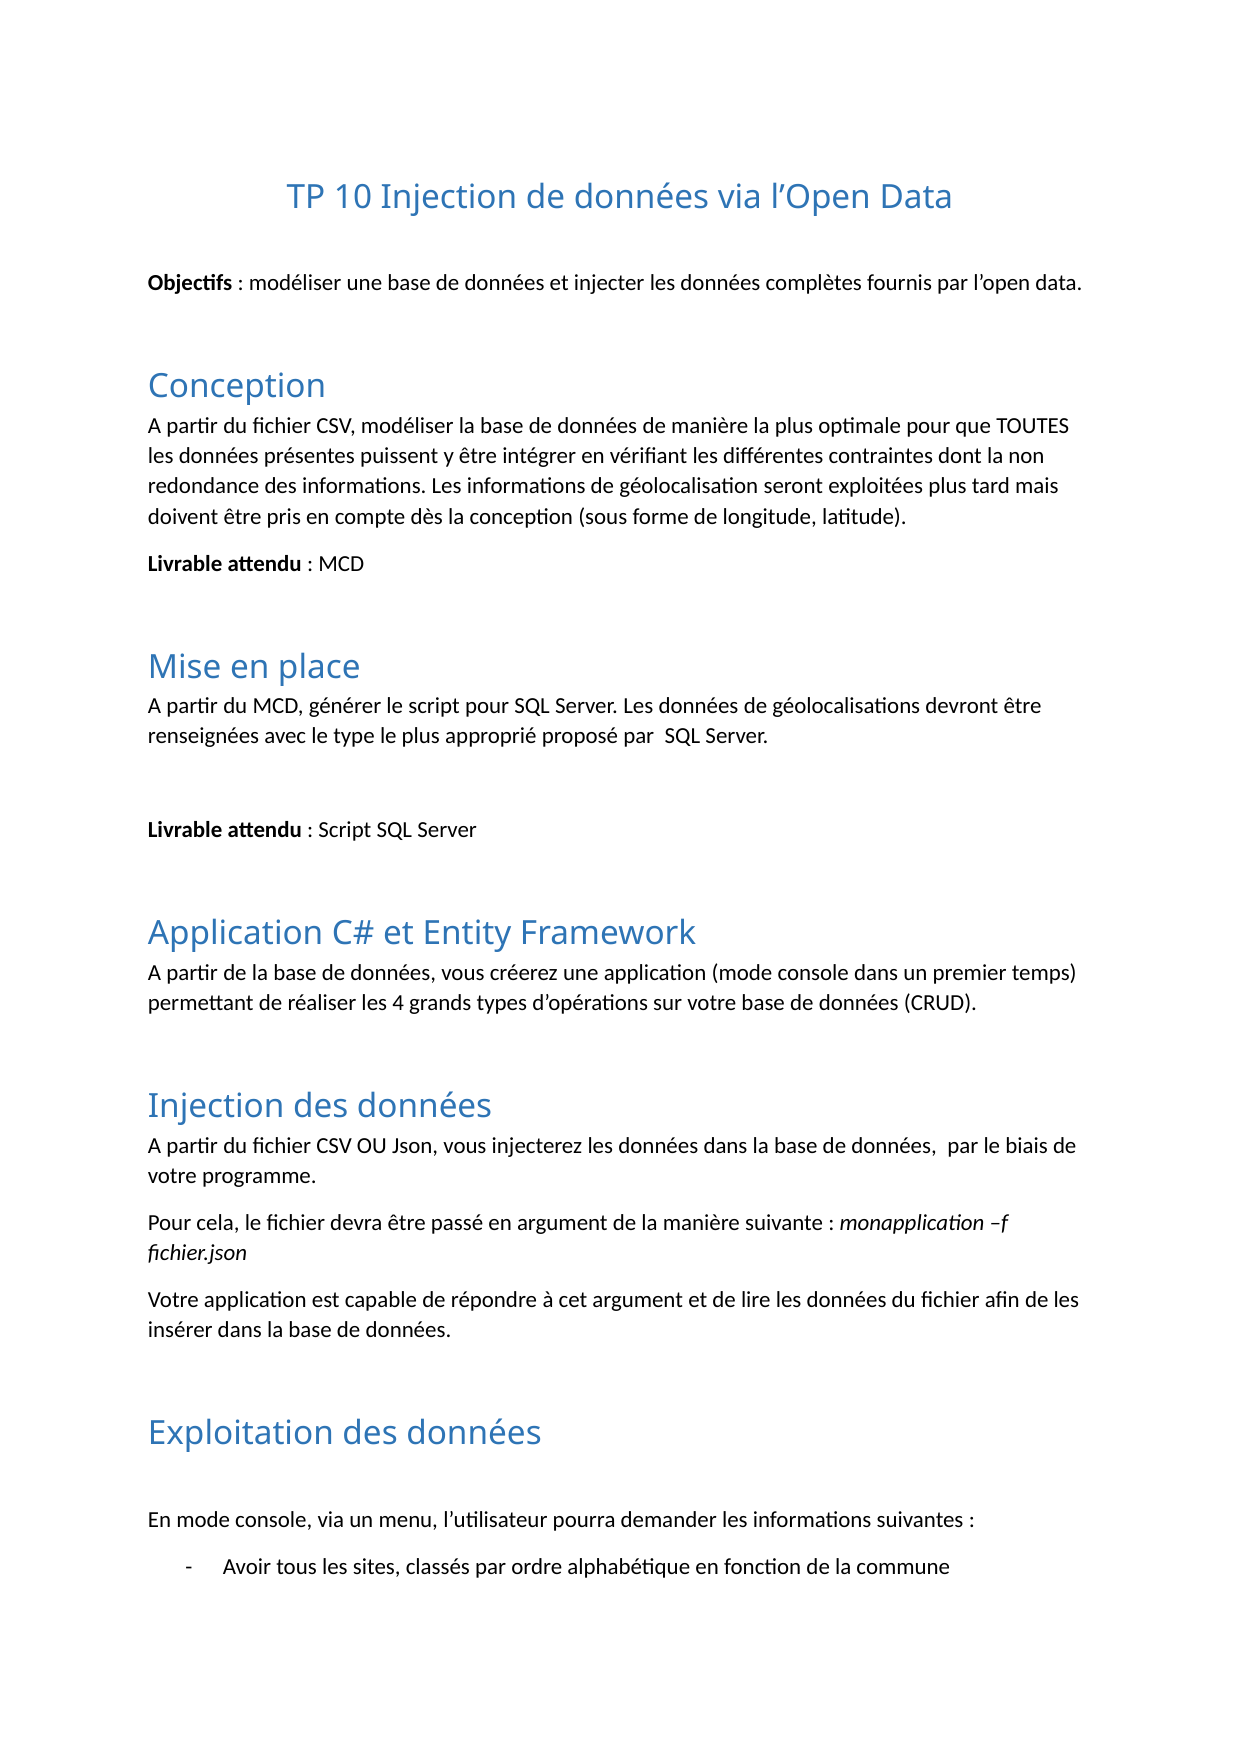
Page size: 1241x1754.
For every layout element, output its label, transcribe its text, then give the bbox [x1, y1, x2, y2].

subtitle Injection des données [148, 1082, 1093, 1127]
text Pour cela, le fichier devra être passé en argument de la manière suivante : monapplication –f fichier.json [148, 1208, 1093, 1266]
text Livrable attendu : MCD [148, 549, 1093, 577]
text A partir du fichier CSV OU Json, vous injecterez les données dans la base de données, par le biais de votre programme. [148, 1131, 1093, 1189]
text En mode console, via un menu, l’utilisateur pourra demander les informations suivantes : [148, 1505, 1093, 1533]
subtitle TP 10 Injection de données via l’Open Data [148, 173, 1093, 218]
list Avoir tous les sites, classés par ordre alphabétique en fonction de la commune [185, 1552, 1093, 1580]
subtitle Application C# et Entity Framework [148, 909, 1093, 954]
subtitle Conception [148, 362, 1093, 408]
text Objectifs : modéliser une base de données et injecter les données complètes fournis par l’open data. [148, 268, 1093, 296]
text Votre application est capable de répondre à cet argument et de lire les données du fichier afin de les insérer dans la base de données. [148, 1285, 1093, 1343]
subtitle Exploitation des données [148, 1409, 1093, 1454]
subtitle Mise en place [148, 642, 1093, 688]
text A partir du fichier CSV, modéliser la base de données de manière la plus optimale pour que TOUTES les données présentes puissent y être intégrer en vérifiant les différentes contraintes dont la non redondance des informations. Les informations de géolocalisation seront exploitées plus tard mais doivent être pris en compte dès la conception (sous forme de longitude, latitude). [148, 411, 1093, 530]
text A partir de la base de données, vous créerez une application (mode console dans un premier temps) permettant de réaliser les 4 grands types d’opérations sur votre base de données (CRUD). [148, 958, 1093, 1016]
text Livrable attendu : Script SQL Server [148, 815, 1093, 843]
text A partir du MCD, générer le script pour SQL Server. Les données de géolocalisations devront être renseignées avec le type le plus approprié proposé par SQL Server. [148, 691, 1093, 749]
